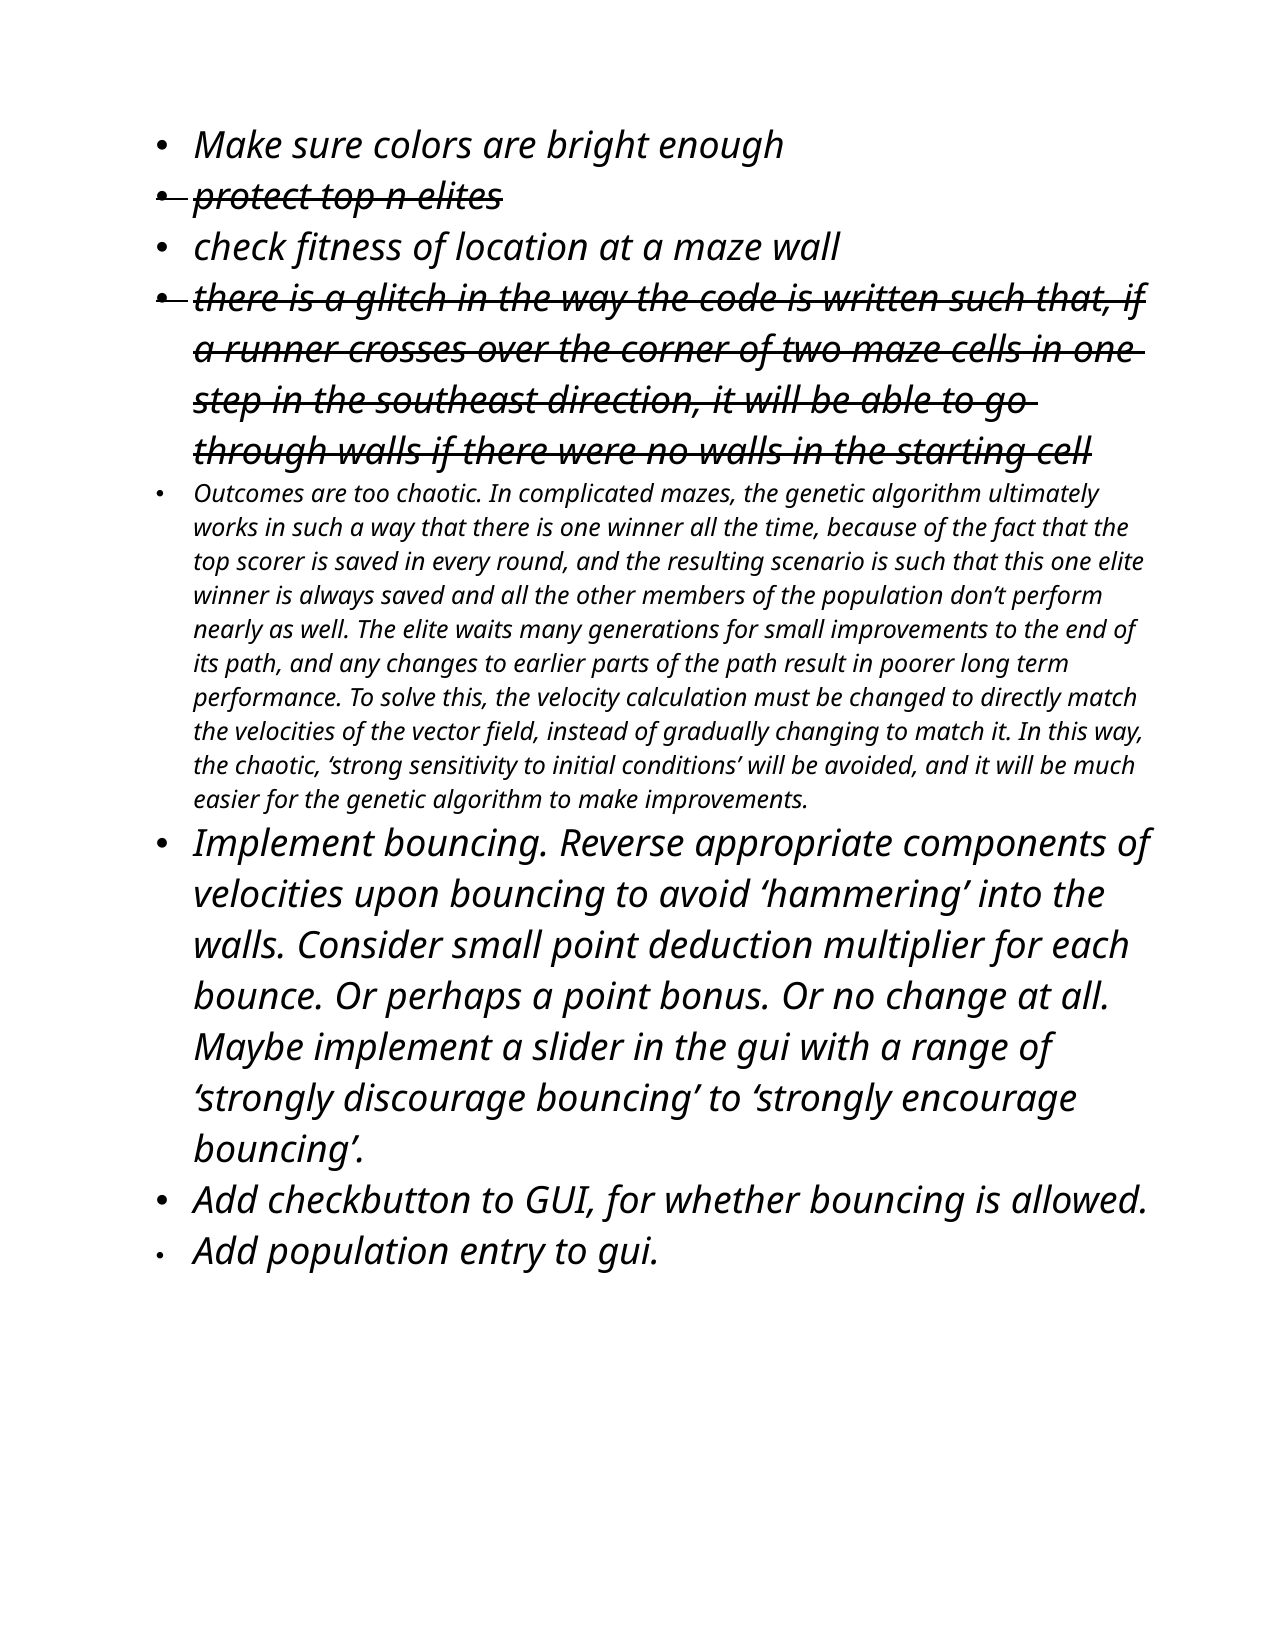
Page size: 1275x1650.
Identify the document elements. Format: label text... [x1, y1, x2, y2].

list Outcomes are too chaotic. In complicated mazes, the genetic algorithm ultimately works in such a way that there is one winner all the time, because of the fact that the top scorer is saved in every round, and the resulting scenario is such that this one elite winner is always saved and all the other members of the population don’t perform nearly as well. The elite waits many generations for small improvements to the end of its path, and any changes to earlier parts of the path result in poorer long term performance. To solve this, the velocity calculation must be changed to directly match the velocities of the vector field, instead of gradually changing to match it. In this way, the chaotic, ‘strong sensitivity to initial conditions’ will be avoided, and it will be much easier for the genetic algorithm to make improvements. [156, 475, 1157, 816]
list Add population entry to gui. [156, 1224, 1157, 1275]
list there is a glitch in the way the code is written such that, if a runner crosses over the corner of two maze cells in one step in the southeast direction, it will be able to go through walls if there were no walls in the starting cell [156, 271, 1157, 475]
list Implement bouncing. Reverse appropriate components of velocities upon bouncing to avoid ‘hammering’ into the walls. Consider small point deduction multiplier for each bounce. Or perhaps a point bonus. Or no change at all. Maybe implement a slider in the gui with a range of ‘strongly discourage bouncing’ to ‘strongly encourage bouncing’. [156, 816, 1157, 1173]
list Add checkbutton to GUI, for whether bouncing is allowed. [156, 1173, 1157, 1224]
list protect top n elites [156, 169, 1157, 220]
list Make sure colors are bright enough [156, 118, 1157, 169]
list check fitness of location at a maze wall [156, 220, 1157, 271]
